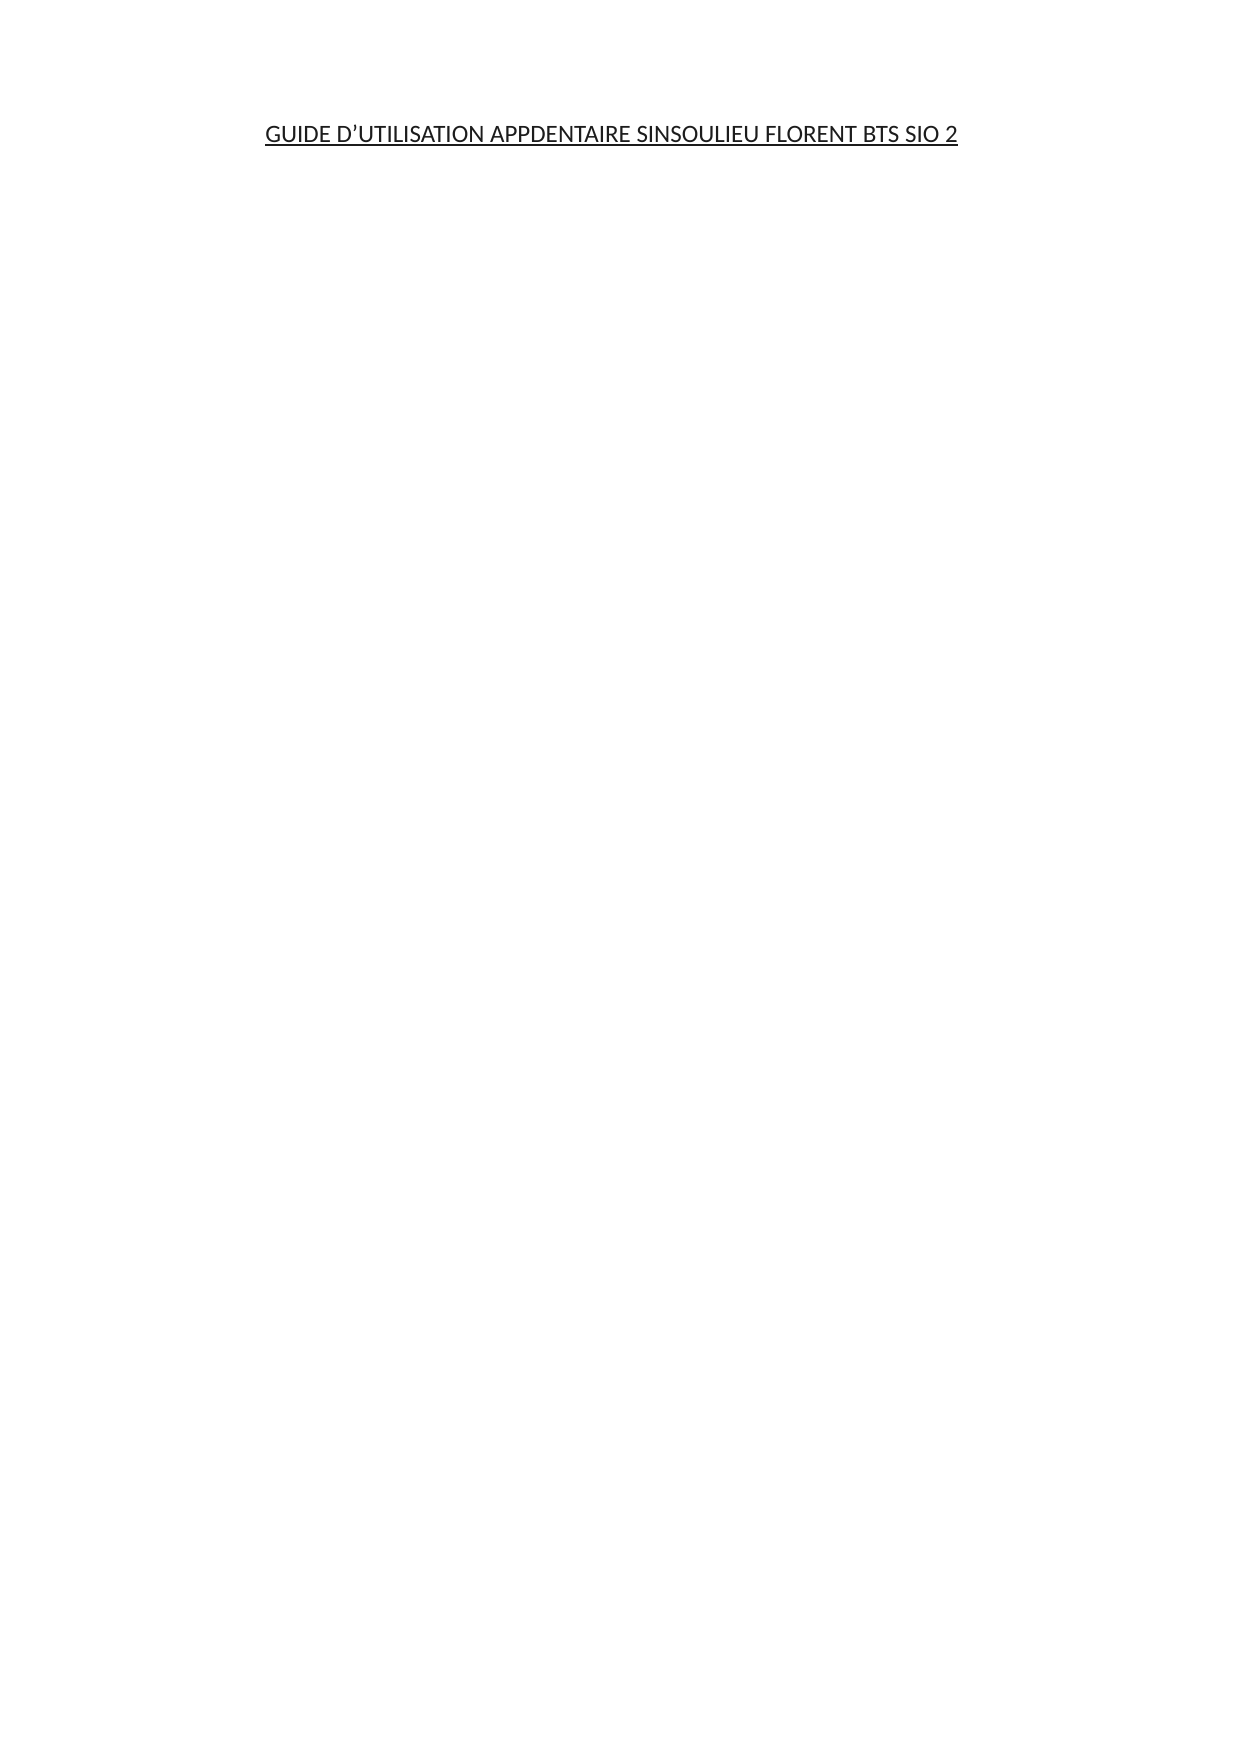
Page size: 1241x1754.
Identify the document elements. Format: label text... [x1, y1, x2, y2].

text GUIDE D’UTILISATION APPDENTAIRE SINSOULIEU FLORENT BTS SIO 2 [192, 118, 1122, 149]
